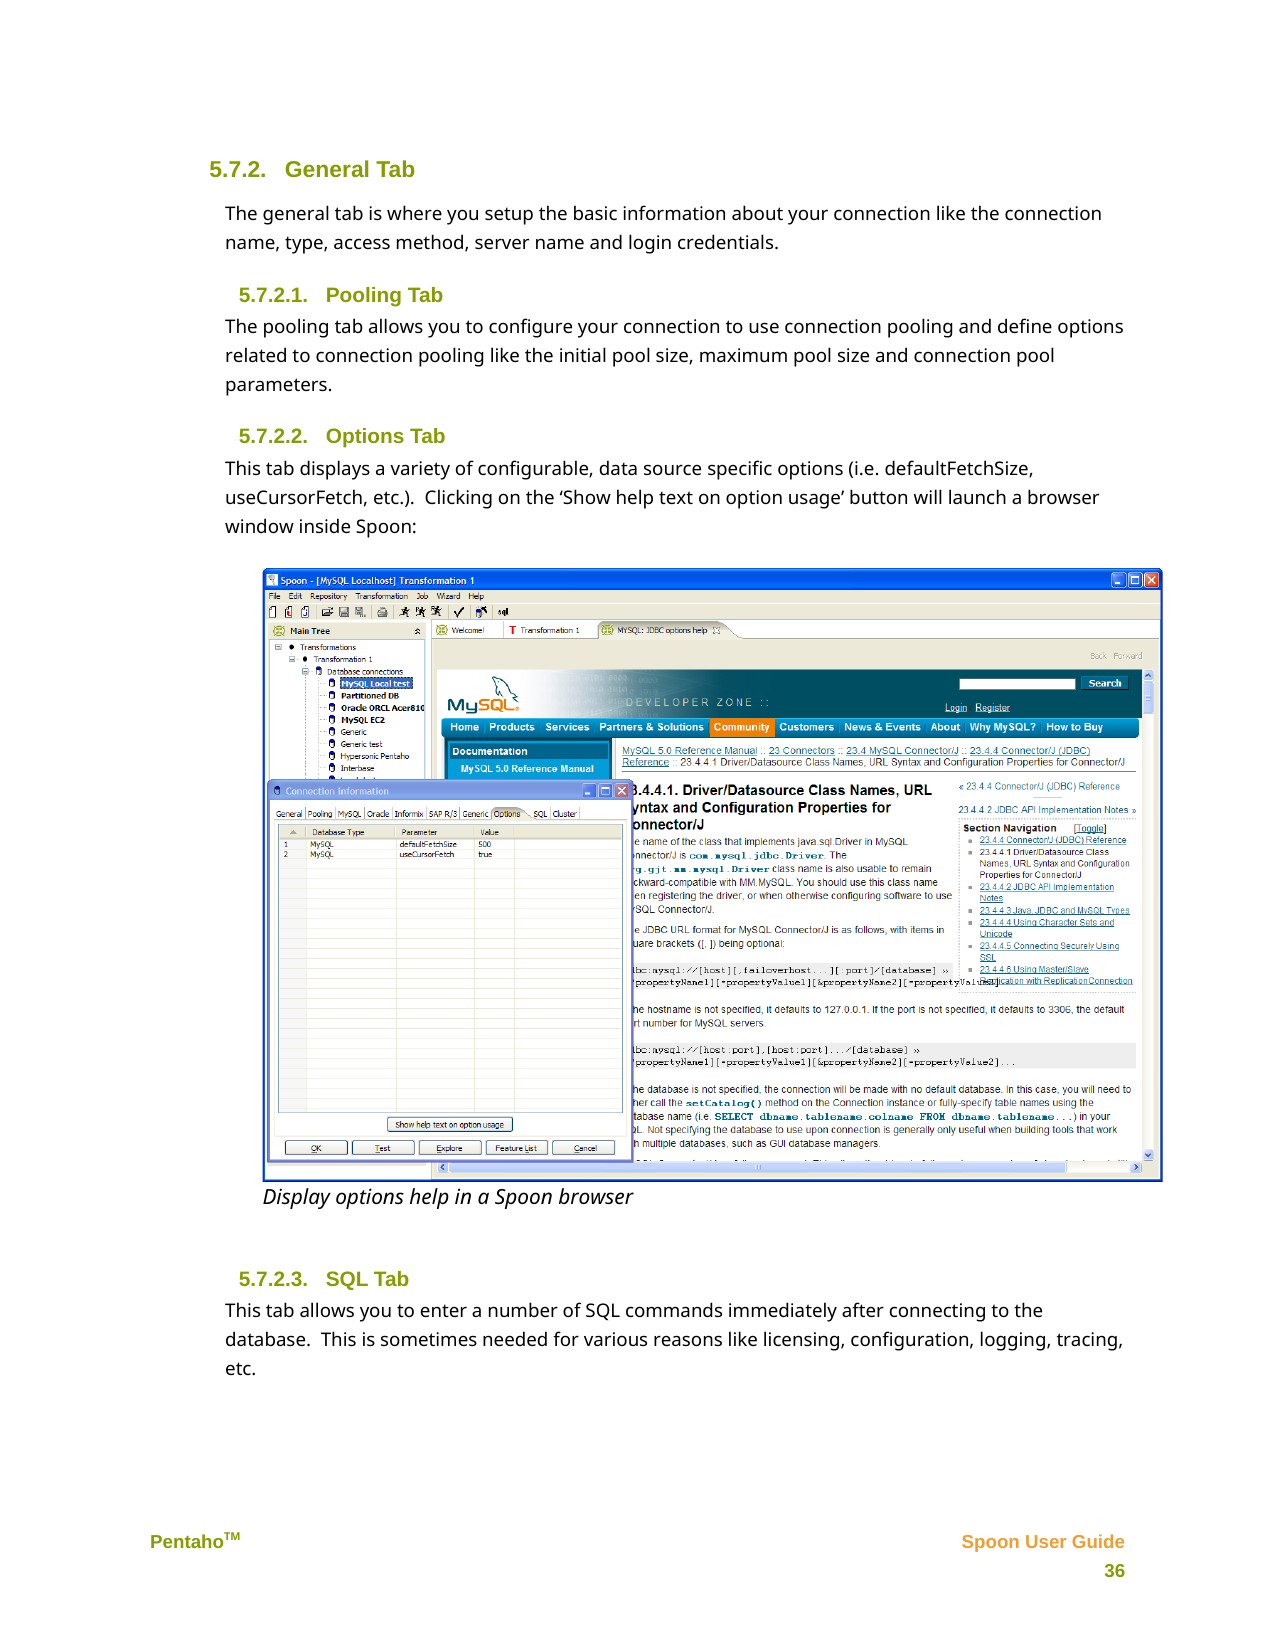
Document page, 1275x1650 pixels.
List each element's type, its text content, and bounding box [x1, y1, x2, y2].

picture [262, 568, 1163, 1182]
subtitle SQL Tab [239, 1258, 1125, 1293]
subtitle General Tab [209, 150, 1125, 185]
text Display options help in a Spoon browser [262, 1182, 1087, 1211]
text This tab displays a variety of configurable, data source specific options (i.e. defaultFetchSize, useCursorFetch, etc.). Clicking on the ‘Show help text on option usage’ button will launch a browser window inside Spoon: [225, 452, 1125, 539]
text The general tab is where you setup the basic information about your connection like the connection name, type, access method, server name and login credentials. [225, 197, 1125, 256]
text This tab allows you to enter a number of SQL commands immediately after connecting to the database. This is sometimes needed for various reasons like licensing, configuration, logging, tracing, etc. [225, 1294, 1125, 1381]
subtitle Options Tab [239, 416, 1125, 451]
text The pooling tab allows you to configure your connection to use connection pooling and define options related to connection pooling like the initial pool size, maximum pool size and connection pool parameters. [225, 310, 1125, 397]
subtitle Pooling Tab [239, 274, 1125, 309]
